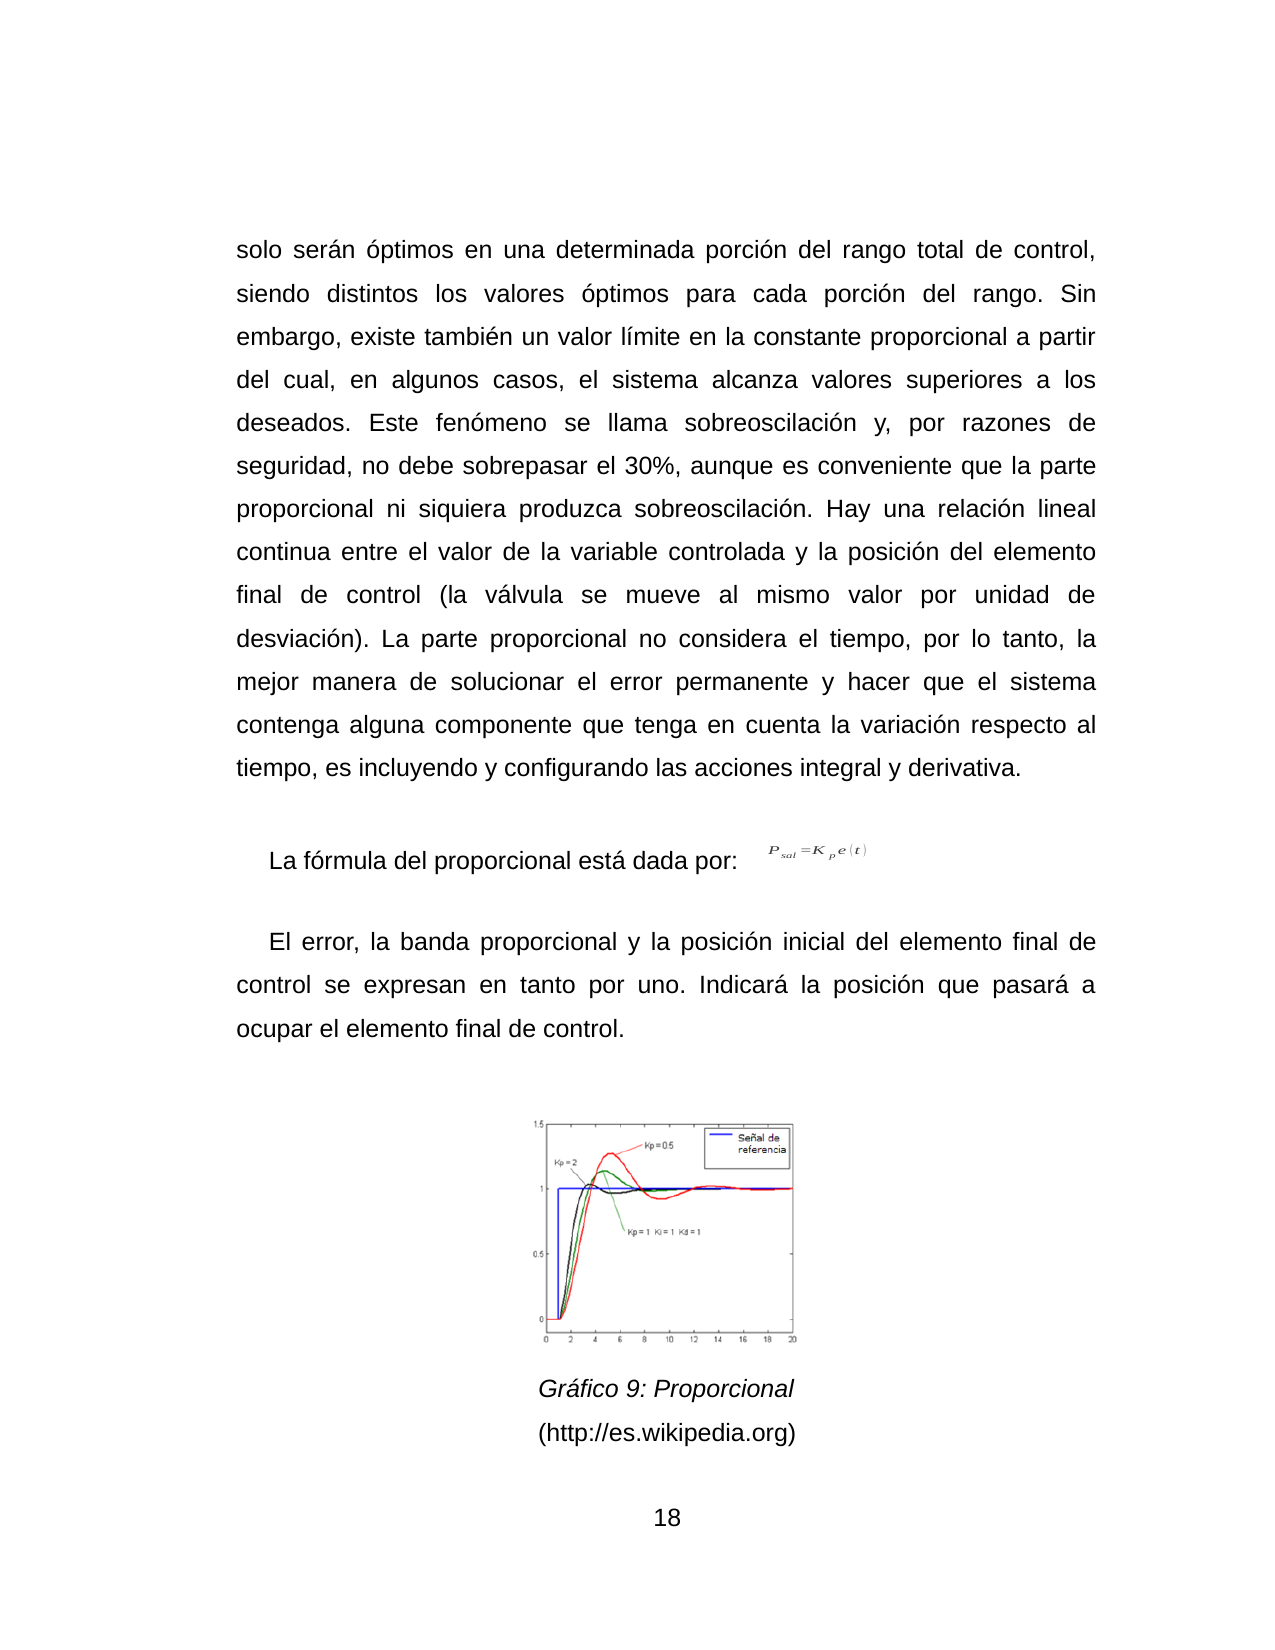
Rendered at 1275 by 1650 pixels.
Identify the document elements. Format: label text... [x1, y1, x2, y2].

text El error, la banda proporcional y la posición inicial del elemento final de control se expresan en tanto por uno. Indicará la posición que pasará a ocupar el elemento final de control. [236, 927, 1098, 1042]
text Gráfico 9: Proporcional [476, 1109, 858, 1402]
text La fórmula del proporcional está dada por: [236, 834, 1098, 874]
picture [531, 1118, 804, 1353]
text (http://es.wikipedia.org) [236, 1095, 1098, 1447]
text solo serán óptimos en una determinada porción del rango total de control, siendo distintos los valores óptimos para cada porción del rango. Sin embargo, existe también un valor límite en la constante proporcional a partir del cual, en algunos casos, el sistema alcanza valores superiores a los deseados. Este fenómeno se llama sobreoscilación y, por razones de seguridad, no debe sobrepasar el 30%, aunque es conveniente que la parte proporcional ni siquiera produzca sobreoscilación. Hay una relación lineal continua entre el valor de la variable controlada y la posición del elemento final de control (la válvula se mueve al mismo valor por unidad de desviación). La parte proporcional no considera el tiempo, por lo tanto, la mejor manera de solucionar el error permanente y hacer que el sistema contenga alguna componente que tenga en cuenta la variación respecto al tiempo, es incluyendo y configurando las acciones integral y derivativa. [236, 235, 1098, 782]
